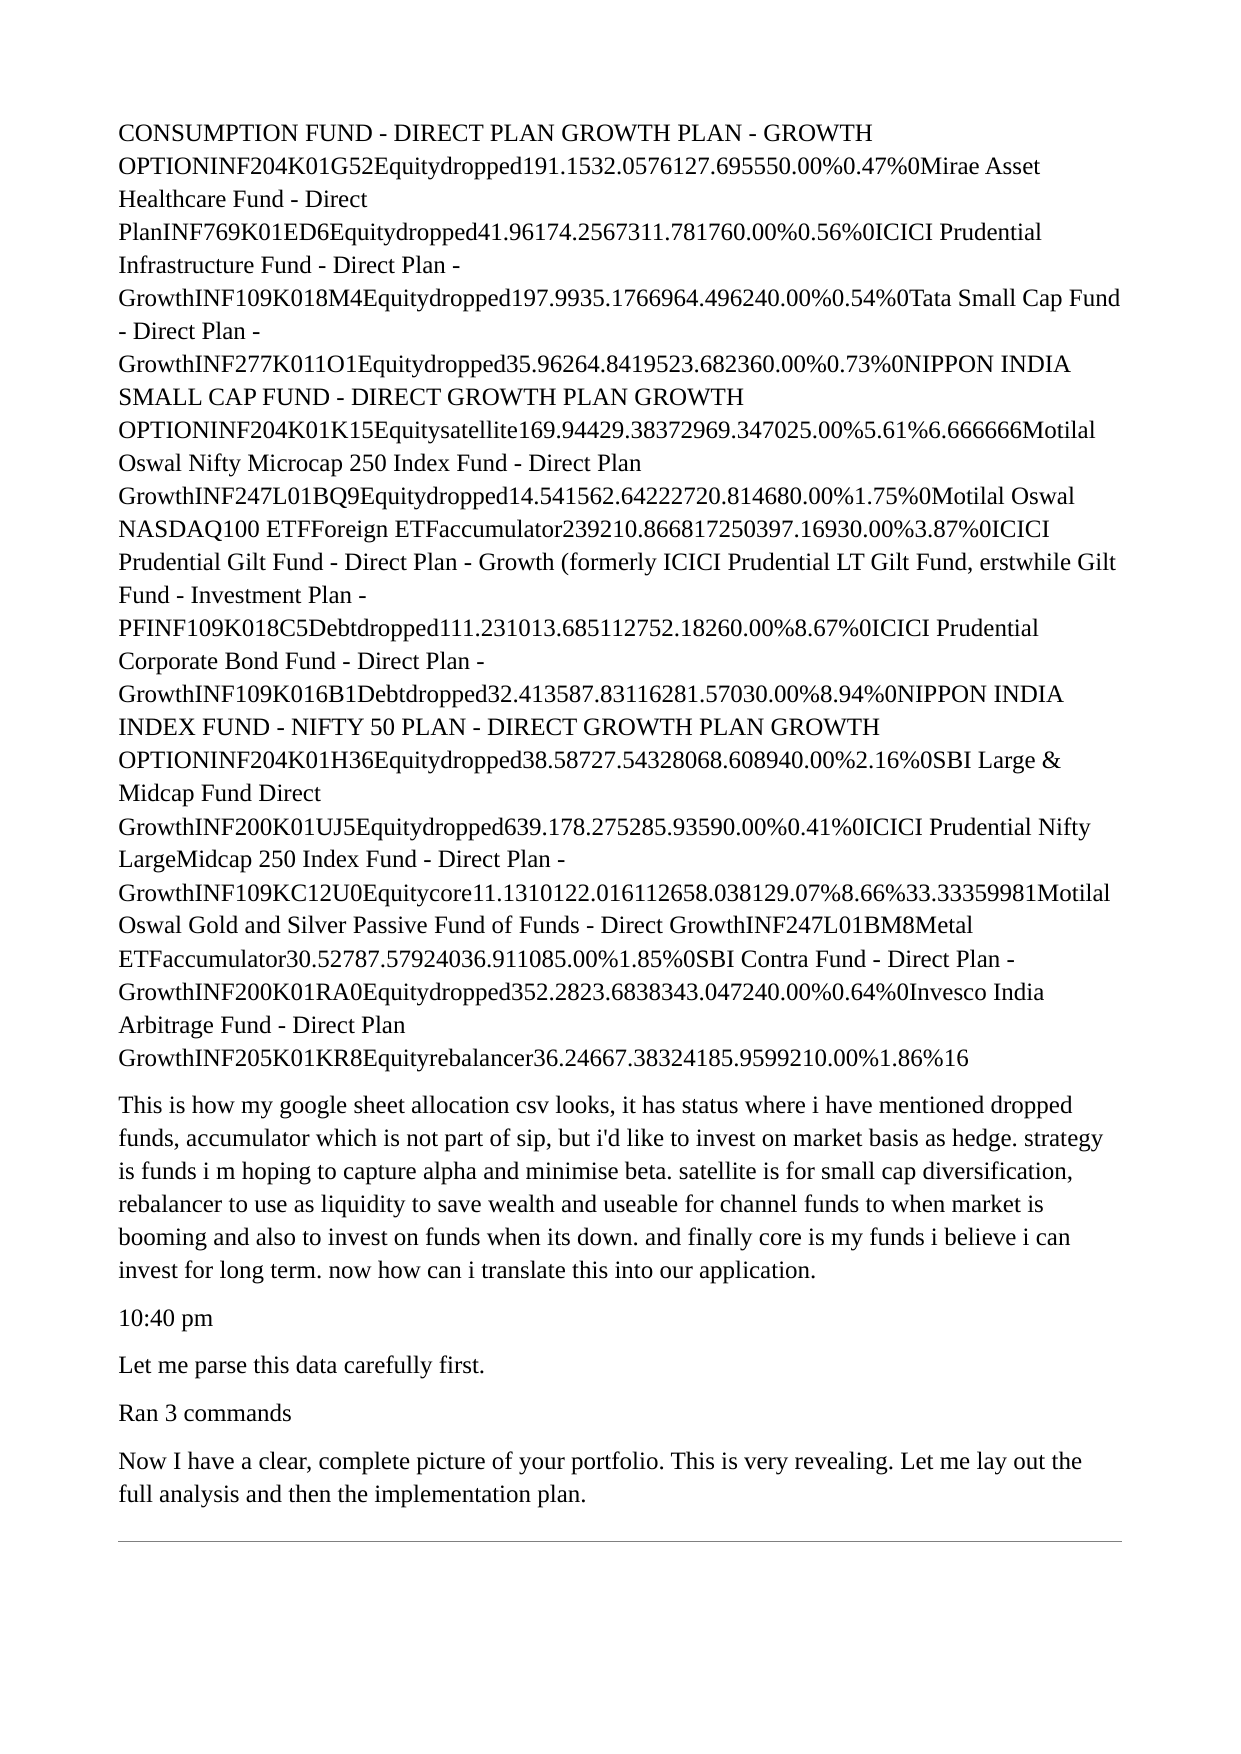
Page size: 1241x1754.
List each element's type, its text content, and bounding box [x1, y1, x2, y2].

text Let me parse this data carefully first. [118, 1351, 1122, 1379]
text Now I have a clear, complete picture of your portfolio. This is very revealing. Let me lay out the full analysis and then the implementation plan. [118, 1446, 1122, 1508]
text CONSUMPTION FUND - DIRECT PLAN GROWTH PLAN - GROWTH OPTIONINF204K01G52Equitydropped191.1532.0576127.695550.00%0.47%0Mirae Asset Healthcare Fund - Direct PlanINF769K01ED6Equitydropped41.96174.2567311.781760.00%0.56%0ICICI Prudential Infrastructure Fund - Direct Plan - GrowthINF109K018M4Equitydropped197.9935.1766964.496240.00%0.54%0Tata Small Cap Fund - Direct Plan - GrowthINF277K011O1Equitydropped35.96264.8419523.682360.00%0.73%0NIPPON INDIA SMALL CAP FUND - DIRECT GROWTH PLAN GROWTH OPTIONINF204K01K15Equitysatellite169.94429.38372969.347025.00%5.61%6.666666Motilal Oswal Nifty Microcap 250 Index Fund - Direct Plan GrowthINF247L01BQ9Equitydropped14.541562.64222720.814680.00%1.75%0Motilal Oswal NASDAQ100 ETFForeign ETFaccumulator239210.866817250397.16930.00%3.87%0ICICI Prudential Gilt Fund - Direct Plan - Growth (formerly ICICI Prudential LT Gilt Fund, erstwhile Gilt Fund - Investment Plan - PFINF109K018C5Debtdropped111.231013.685112752.18260.00%8.67%0ICICI Prudential Corporate Bond Fund - Direct Plan - GrowthINF109K016B1Debtdropped32.413587.83116281.57030.00%8.94%0NIPPON INDIA INDEX FUND - NIFTY 50 PLAN - DIRECT GROWTH PLAN GROWTH OPTIONINF204K01H36Equitydropped38.58727.54328068.608940.00%2.16%0SBI Large & Midcap Fund Direct GrowthINF200K01UJ5Equitydropped639.178.275285.93590.00%0.41%0ICICI Prudential Nifty LargeMidcap 250 Index Fund - Direct Plan - GrowthINF109KC12U0Equitycore11.1310122.016112658.038129.07%8.66%33.33359981Motilal Oswal Gold and Silver Passive Fund of Funds - Direct GrowthINF247L01BM8Metal ETFaccumulator30.52787.57924036.911085.00%1.85%0SBI Contra Fund - Direct Plan - GrowthINF200K01RA0Equitydropped352.2823.6838343.047240.00%0.64%0Invesco India Arbitrage Fund - Direct Plan GrowthINF205K01KR8Equityrebalancer36.24667.38324185.9599210.00%1.86%16 [118, 118, 1122, 1071]
text 10:40 pm [118, 1303, 1122, 1332]
text Ran 3 commands [118, 1398, 1122, 1427]
text This is how my google sheet allocation csv looks, it has status where i have mentioned dropped funds, accumulator which is not part of sip, but i'd like to invest on market basis as hedge. strategy is funds i m hoping to capture alpha and minimise beta. satellite is for small cap diversification, rebalancer to use as liquidity to save wealth and useable for channel funds to when market is booming and also to invest on funds when its down. and finally core is my funds i believe i can invest for long term. now how can i translate this into our application. [118, 1090, 1122, 1284]
